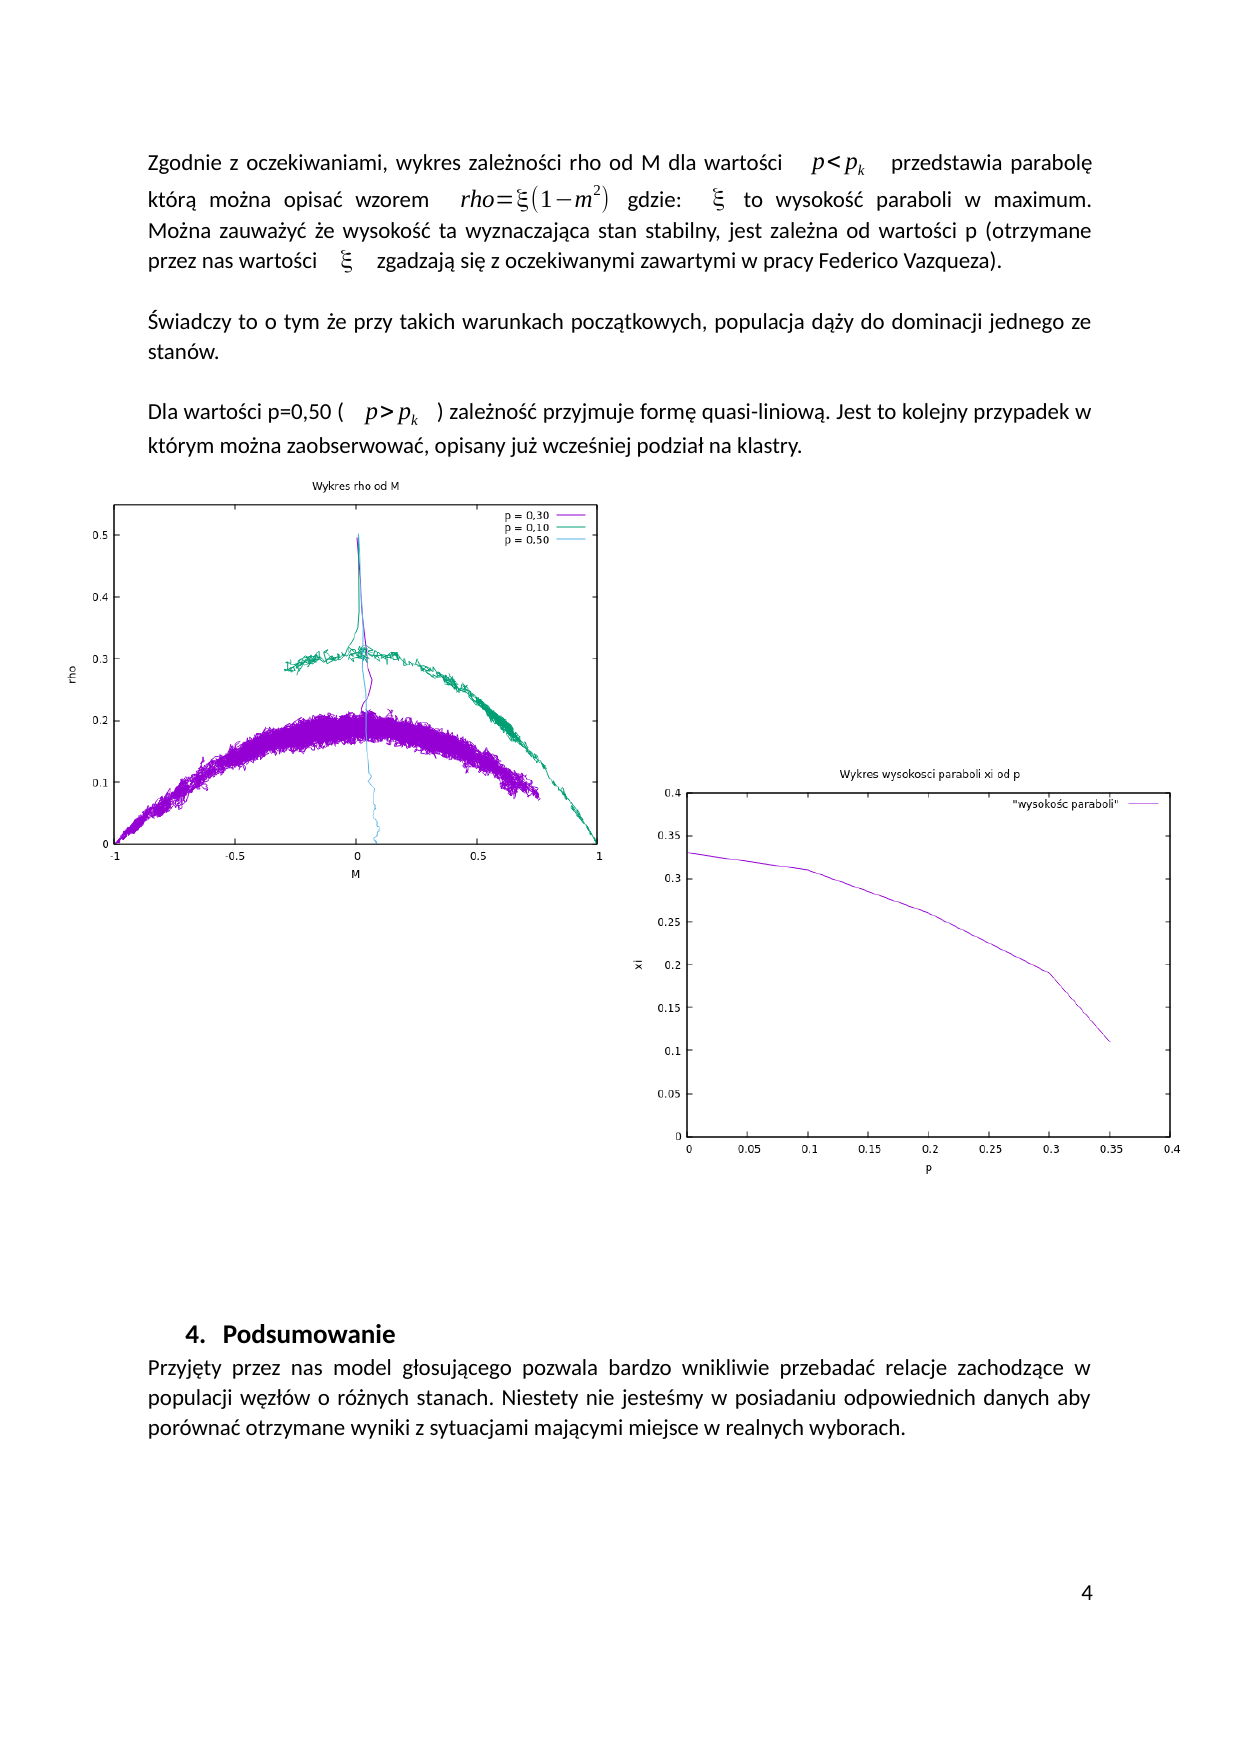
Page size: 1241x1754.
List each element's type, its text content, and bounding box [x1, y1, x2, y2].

list Podsumowanie [185, 1317, 1093, 1350]
list Dla wartości p=0,50 () zależność przyjmuje formę quasi-liniową. Jest to kolejny przypadek w którym można zaobserwować, opisany już wcześniej podział na klastry. [148, 397, 1093, 459]
picture [628, 755, 1188, 1175]
list Zgodnie z oczekiwaniami, wykres zależności rho od M dla wartości przedstawia parabolę którą można opisać wzorem gdzie: to wysokość paraboli w maximum. Można zauważyć że wysokość ta wyznaczająca stan stabilny, jest zależna od wartości p (otrzymane przez nas wartości zgadzają się z oczekiwanymi zawartymi w pracy Federico Vazqueza). [148, 148, 1093, 274]
list Przyjęty przez nas model głosującego pozwala bardzo wnikliwie przebadać relacje zachodzące w populacji węzłów o różnych stanach. Niestety nie jesteśmy w posiadaniu odpowiednich danych aby porównać otrzymane wyniki z sytuacjami mającymi miejsce w realnych wyborach. [148, 1353, 1093, 1441]
list Świadczy to o tym że przy takich warunkach początkowych, populacja dąży do dominacji jednego ze stanów. [148, 307, 1093, 365]
picture [62, 467, 615, 882]
